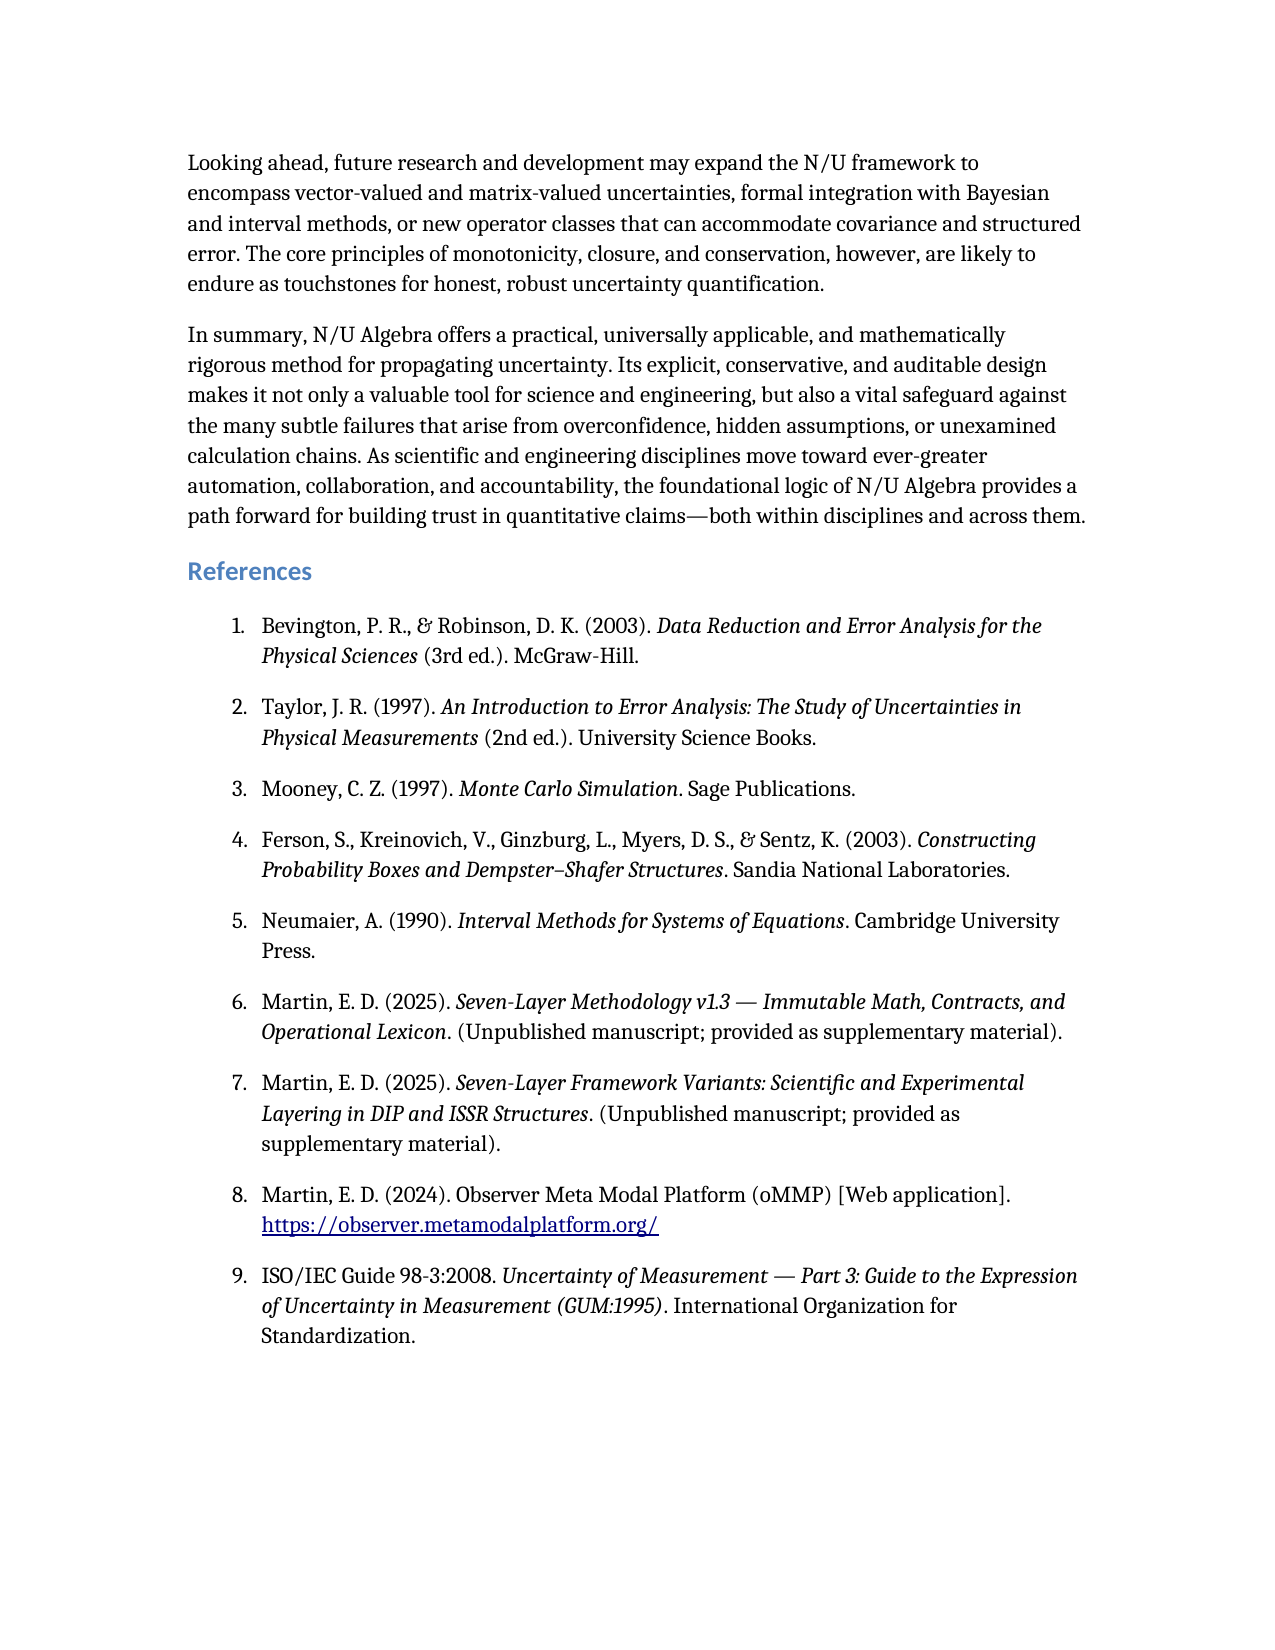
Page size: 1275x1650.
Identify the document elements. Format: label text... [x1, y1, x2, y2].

text In summary, N/U Algebra offers a practical, universally applicable, and mathematically rigorous method for propagating uncertainty. Its explicit, conservative, and auditable design makes it not only a valuable tool for science and engineering, but also a vital safeguard against the many subtle failures that arise from overconfidence, hidden assumptions, or unexamined calculation chains. As scientific and engineering disciplines move toward ever-greater automation, collaboration, and accountability, the foundational logic of N/U Algebra provides a path forward for building trust in quantitative claims—both within disciplines and across them. [187, 322, 1087, 529]
list Martin, E. D. (2025). Seven-Layer Methodology v1.3 — Immutable Math, Contracts, and Operational Lexicon. (Unpublished manuscript; provided as supplementary material). [232, 989, 1087, 1046]
list Martin, E. D. (2025). Seven-Layer Framework Variants: Scientific and Experimental Layering in DIP and ISSR Structures. (Unpublished manuscript; provided as supplementary material). [232, 1070, 1087, 1157]
list Taylor, J. R. (1997). An Introduction to Error Analysis: The Study of Uncertainties in Physical Measurements (2nd ed.). University Science Books. [232, 694, 1087, 751]
list Neumaier, A. (1990). Interval Methods for Systems of Equations. Cambridge University Press. [232, 908, 1087, 964]
list Mooney, C. Z. (1997). Monte Carlo Simulation. Sage Publications. [232, 775, 1087, 802]
list Bevington, P. R., & Robinson, D. K. (2003). Data Reduction and Error Analysis for the Physical Sciences (3rd ed.). McGraw-Hill. [232, 613, 1087, 669]
list Ferson, S., Kreinovich, V., Ginzburg, L., Myers, D. S., & Sentz, K. (2003). Constructing Probability Boxes and Dempster–Shafer Structures. Sandia National Laboratories. [232, 826, 1087, 883]
list Martin, E. D. (2024). Observer Meta Modal Platform (oMMP) [Web application]. https://observer.metamodalplatform.org/ [232, 1182, 1087, 1238]
list ISO/IEC Guide 98-3:2008. Uncertainty of Measurement — Part 3: Guide to the Expression of Uncertainty in Measurement (GUM:1995). International Organization for Standardization. [232, 1263, 1087, 1350]
text Looking ahead, future research and development may expand the N/U framework to encompass vector-valued and matrix-valued uncertainties, formal integration with Bayesian and interval methods, or new operator classes that can accommodate covariance and structured error. The core principles of monotonicity, closure, and conservation, however, are likely to endure as touchstones for honest, robust uncertainty quantification. [187, 150, 1087, 297]
subtitle References [187, 554, 1087, 587]
